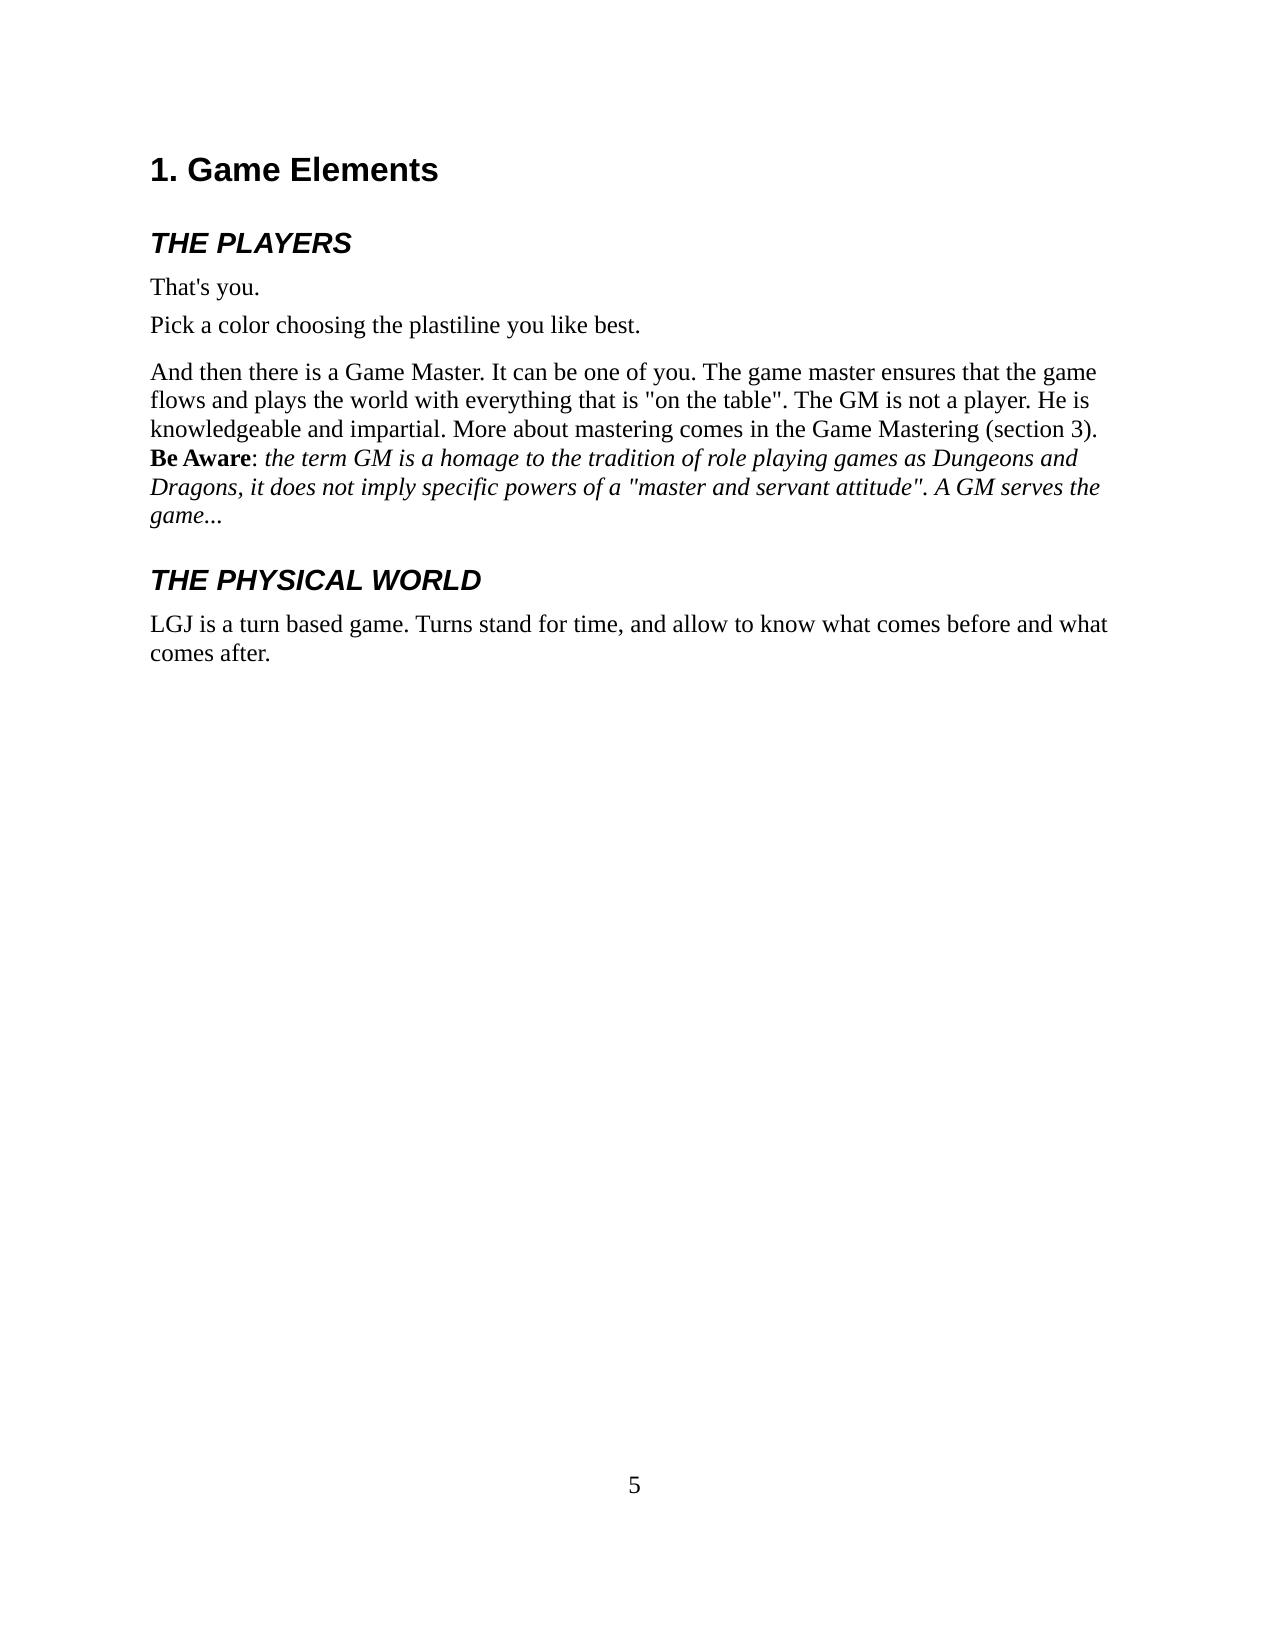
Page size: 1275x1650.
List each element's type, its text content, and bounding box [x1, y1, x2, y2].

text And then there is a Game Master. It can be one of you. The game master ensures that the game flows and plays the world with everything that is "on the table". The GM is not a player. He is knowledgeable and impartial. More about mastering comes in the Game Mastering (section 3). Be Aware: the term GM is a homage to the tradition of role playing games as Dungeons and Dragons, it does not imply specific powers of a "master and servant attitude". A GM serves the game... [150, 357, 1125, 529]
subtitle THE PHYSICAL WORLD [150, 563, 1125, 597]
text Pick a color choosing the plastiline you like best. [150, 310, 1125, 339]
text That's you. [150, 272, 1125, 301]
text LGJ is a turn based game. Turns stand for time, and allow to know what comes before and what comes after. [150, 609, 1125, 667]
subtitle 1. Game Elements [150, 150, 1125, 189]
subtitle THE PLAYERS [150, 226, 1125, 260]
